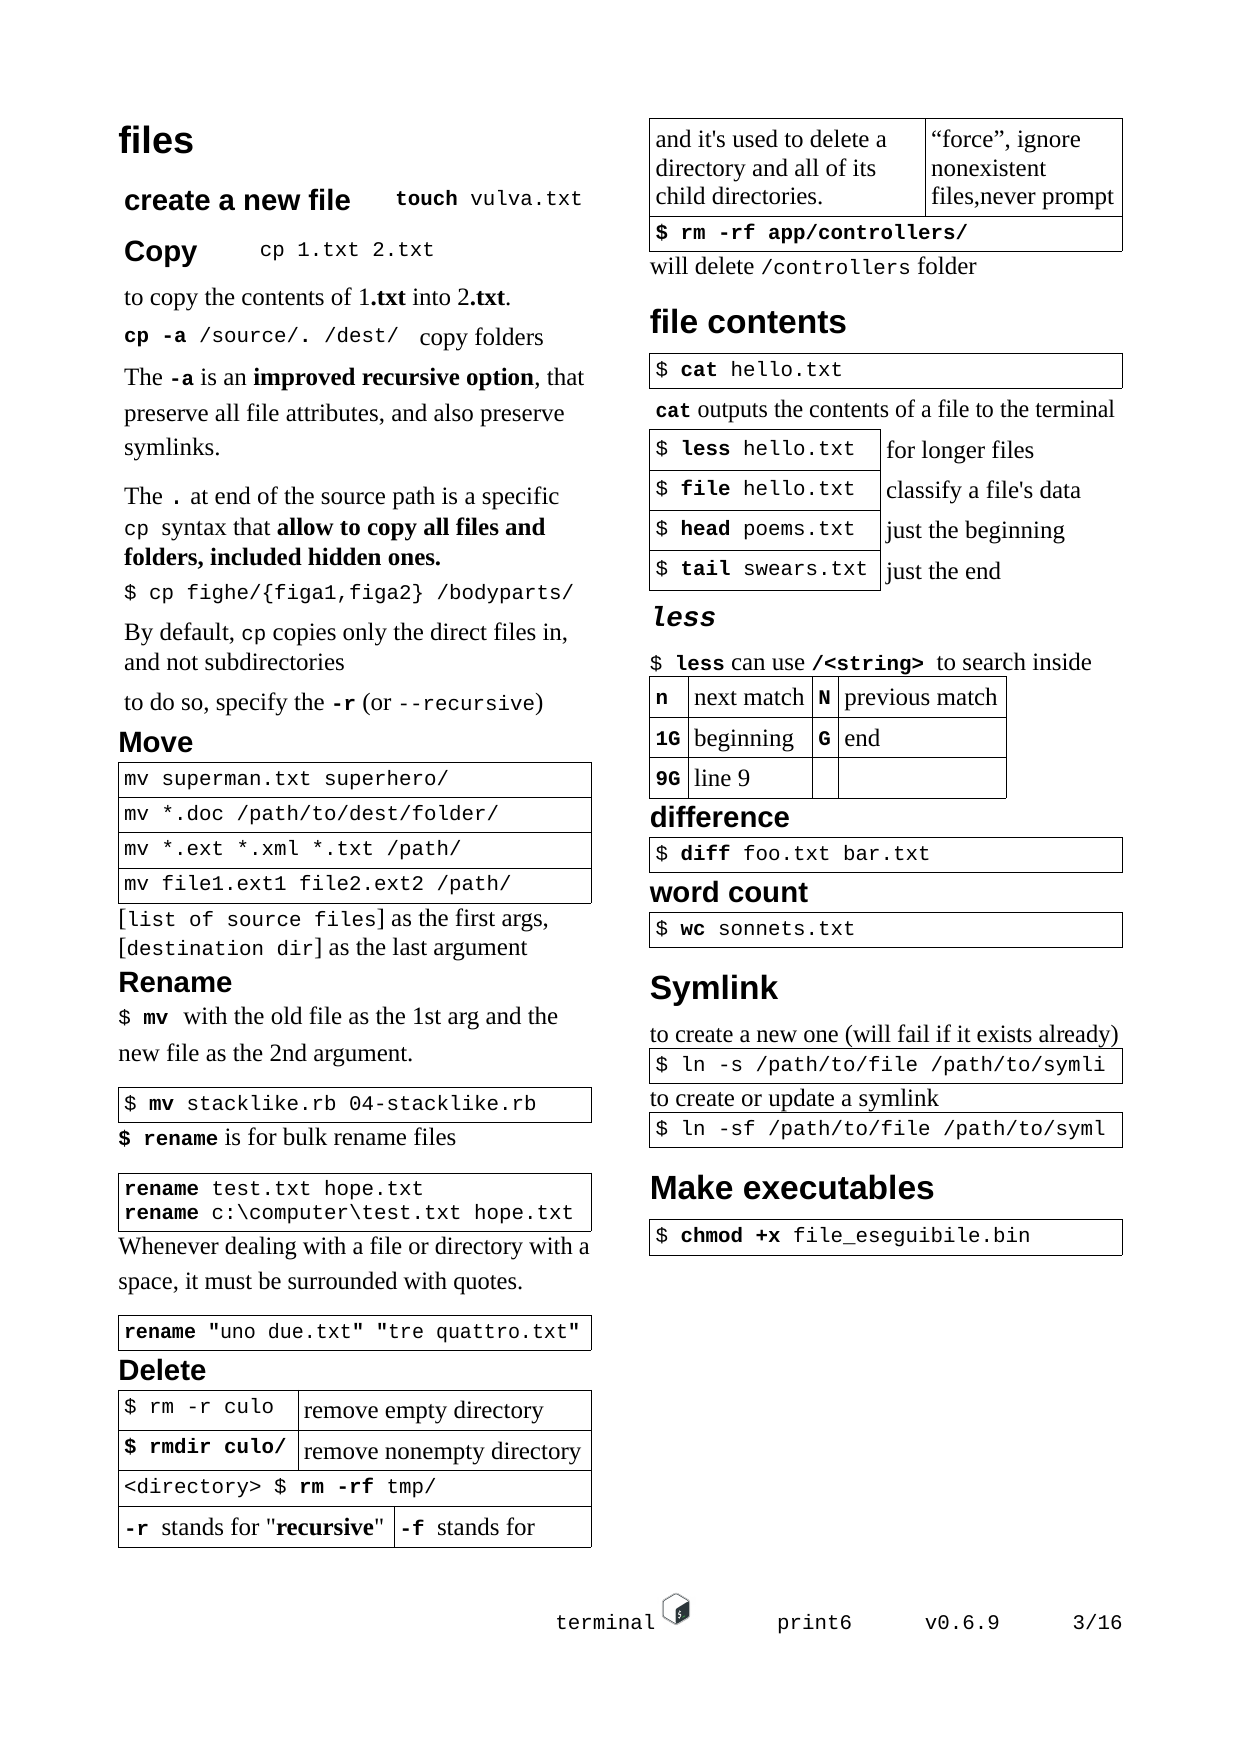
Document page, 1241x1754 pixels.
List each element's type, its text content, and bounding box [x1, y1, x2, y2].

table_header n [650, 677, 688, 717]
subtitle Move [118, 725, 591, 759]
table_header $ mv stacklike.rb 04-stacklike.rb [119, 1088, 591, 1122]
table_header and it's used to delete a directory and all of its child directories. [650, 119, 925, 216]
table_cell mv *.ext *.xml *.txt /path/ [119, 833, 591, 867]
table_cell 9G [650, 758, 688, 797]
table_cell The -a is an improved recursive option, that preserve all file attributes, and also preserve symlinks. The . at end of the source path is a specific cp syntax that allow to copy all files and folders, included hidden ones. [118, 357, 591, 576]
table_cell mv file1.ext1 file2.ext2 /path/ [119, 869, 591, 903]
subtitle Make executables [649, 1168, 1122, 1207]
table_cell just the end [881, 550, 1122, 590]
table_header rename "uno due.txt" "tre quattro.txt" [119, 1316, 591, 1350]
table_header $ ln -s /path/to/file /path/to/symli [650, 1049, 1122, 1083]
table_header touch vulva.txt [390, 174, 591, 225]
table_header next match [689, 677, 812, 717]
table_header remove empty directory [299, 1391, 591, 1430]
table_cell cat outputs the contents of a file to the terminal [650, 389, 1122, 429]
table_header $ diff foo.txt bar.txt [650, 838, 1122, 872]
subtitle Symlink [649, 968, 1122, 1007]
subtitle Rename [118, 965, 591, 998]
table_cell copy folders [414, 317, 591, 357]
text will delete /controllers folder [649, 252, 1122, 281]
table_cell $ rm -rf app/controllers/ [650, 217, 1122, 251]
table_header $ cat hello.txt [650, 354, 1122, 388]
table_header N [813, 677, 838, 717]
picture [655, 1588, 697, 1630]
table_header mv superman.txt superhero/ [119, 763, 591, 797]
table_cell just the beginning [881, 510, 1122, 550]
table_cell classify a file's data [881, 470, 1122, 510]
table_header rename test.txt hope.txt rename c:\computer\test.txt hope.txt [119, 1174, 591, 1231]
text $ rename is for bulk rename files [118, 1123, 591, 1152]
subtitle word count [649, 875, 1122, 909]
subtitle less [649, 603, 1122, 634]
subtitle Delete [118, 1353, 591, 1387]
table_cell to do so, specify the -r (or --recursive) [118, 681, 591, 722]
table_cell <directory> $ rm -rf tmp/ [119, 1471, 591, 1506]
table_cell $ tail swears.txt [650, 551, 880, 590]
table_cell cp 1.txt 2.txt [254, 225, 591, 276]
table_cell $ less hello.txt [650, 430, 880, 469]
text to create a new one (will fail if it exists already) [649, 1019, 1122, 1048]
subtitle files [118, 118, 591, 162]
table_cell [839, 758, 1006, 797]
table_header $ wc sonnets.txt [650, 913, 1122, 947]
subtitle difference [649, 800, 1122, 834]
table_header $ ln -sf /path/to/file /path/to/syml [650, 1113, 1122, 1147]
table_header -r stands for "recursive" [119, 1507, 394, 1547]
table_header create a new file [118, 174, 389, 225]
table_cell $ cp fighe/{figa1,figa2} /bodyparts/ [118, 576, 591, 611]
text $ mv with the old file as the 1st arg and the new file as the 2nd argument. [118, 1001, 591, 1067]
table_cell $ file hello.txt [650, 471, 880, 510]
table_header $ chmod +x file_eseguibile.bin [650, 1220, 1122, 1254]
table_cell [813, 758, 838, 797]
table_cell By default, cp copies only the direct files in, and not subdirectories [118, 611, 591, 681]
table_header “force”, ignore nonexistent files,never prompt [926, 119, 1122, 216]
table_cell line 9 [689, 758, 812, 797]
table_header previous match [839, 677, 1006, 717]
text $ less can use /<string> to search inside [649, 647, 1122, 676]
table_header $ rm -r culo [119, 1391, 298, 1430]
table_header -f stands for [395, 1507, 591, 1547]
table_cell to copy the contents of 1.txt into 2.txt. [118, 276, 591, 317]
table_cell Copy [118, 225, 254, 276]
table_cell beginning [689, 718, 812, 757]
text [list of source files] as the first args, [destination dir] as the last argument [118, 904, 591, 962]
table_cell mv *.doc /path/to/dest/folder/ [119, 798, 591, 832]
text Whenever dealing with a file or directory with a space, it must be surrounded with quotes. [118, 1232, 591, 1294]
table_cell end [839, 718, 1006, 757]
text to create or update a symlink [649, 1084, 1122, 1112]
table_cell $ head poems.txt [650, 511, 880, 550]
table_cell $ rmdir culo/ [119, 1431, 298, 1470]
table_cell remove nonempty directory [299, 1431, 591, 1470]
table_cell 1G [650, 718, 688, 757]
table_cell G [813, 718, 838, 757]
table_cell for longer files [881, 429, 1122, 469]
subtitle file contents [649, 302, 1122, 340]
table_cell cp -a /source/. /dest/ [118, 317, 413, 357]
